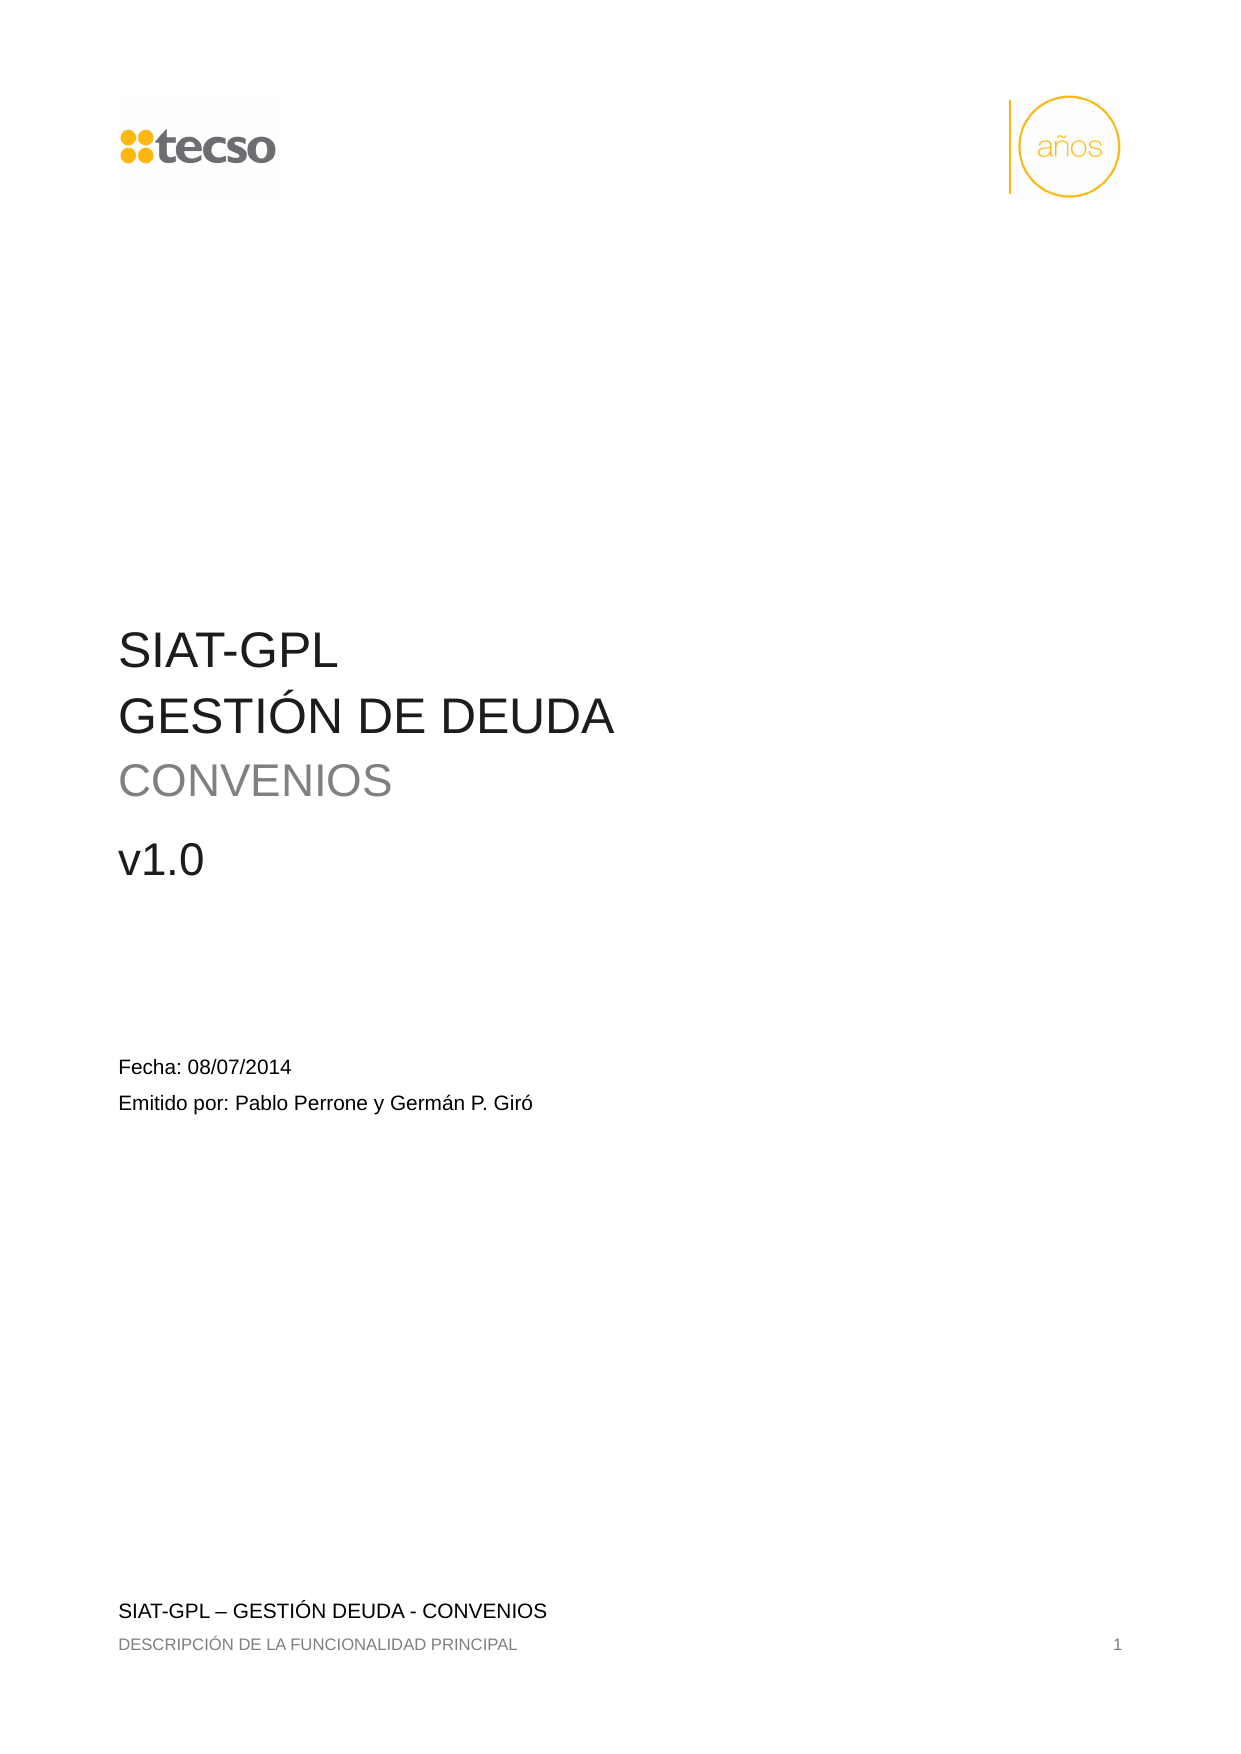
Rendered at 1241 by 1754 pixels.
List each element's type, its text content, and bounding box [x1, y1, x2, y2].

text Fecha: 08/07/2014 [118, 1055, 1122, 1079]
text CONVENIOS [118, 753, 1122, 806]
text SIAT-GPL [118, 621, 1122, 678]
text Emitido por: Pablo Perrone y Germán P. Giró [118, 1091, 1122, 1115]
text v1.0 [118, 832, 1118, 885]
picture [118, 92, 279, 201]
text GESTIÓN DE DEUDA [118, 687, 1122, 744]
picture [1007, 92, 1123, 201]
